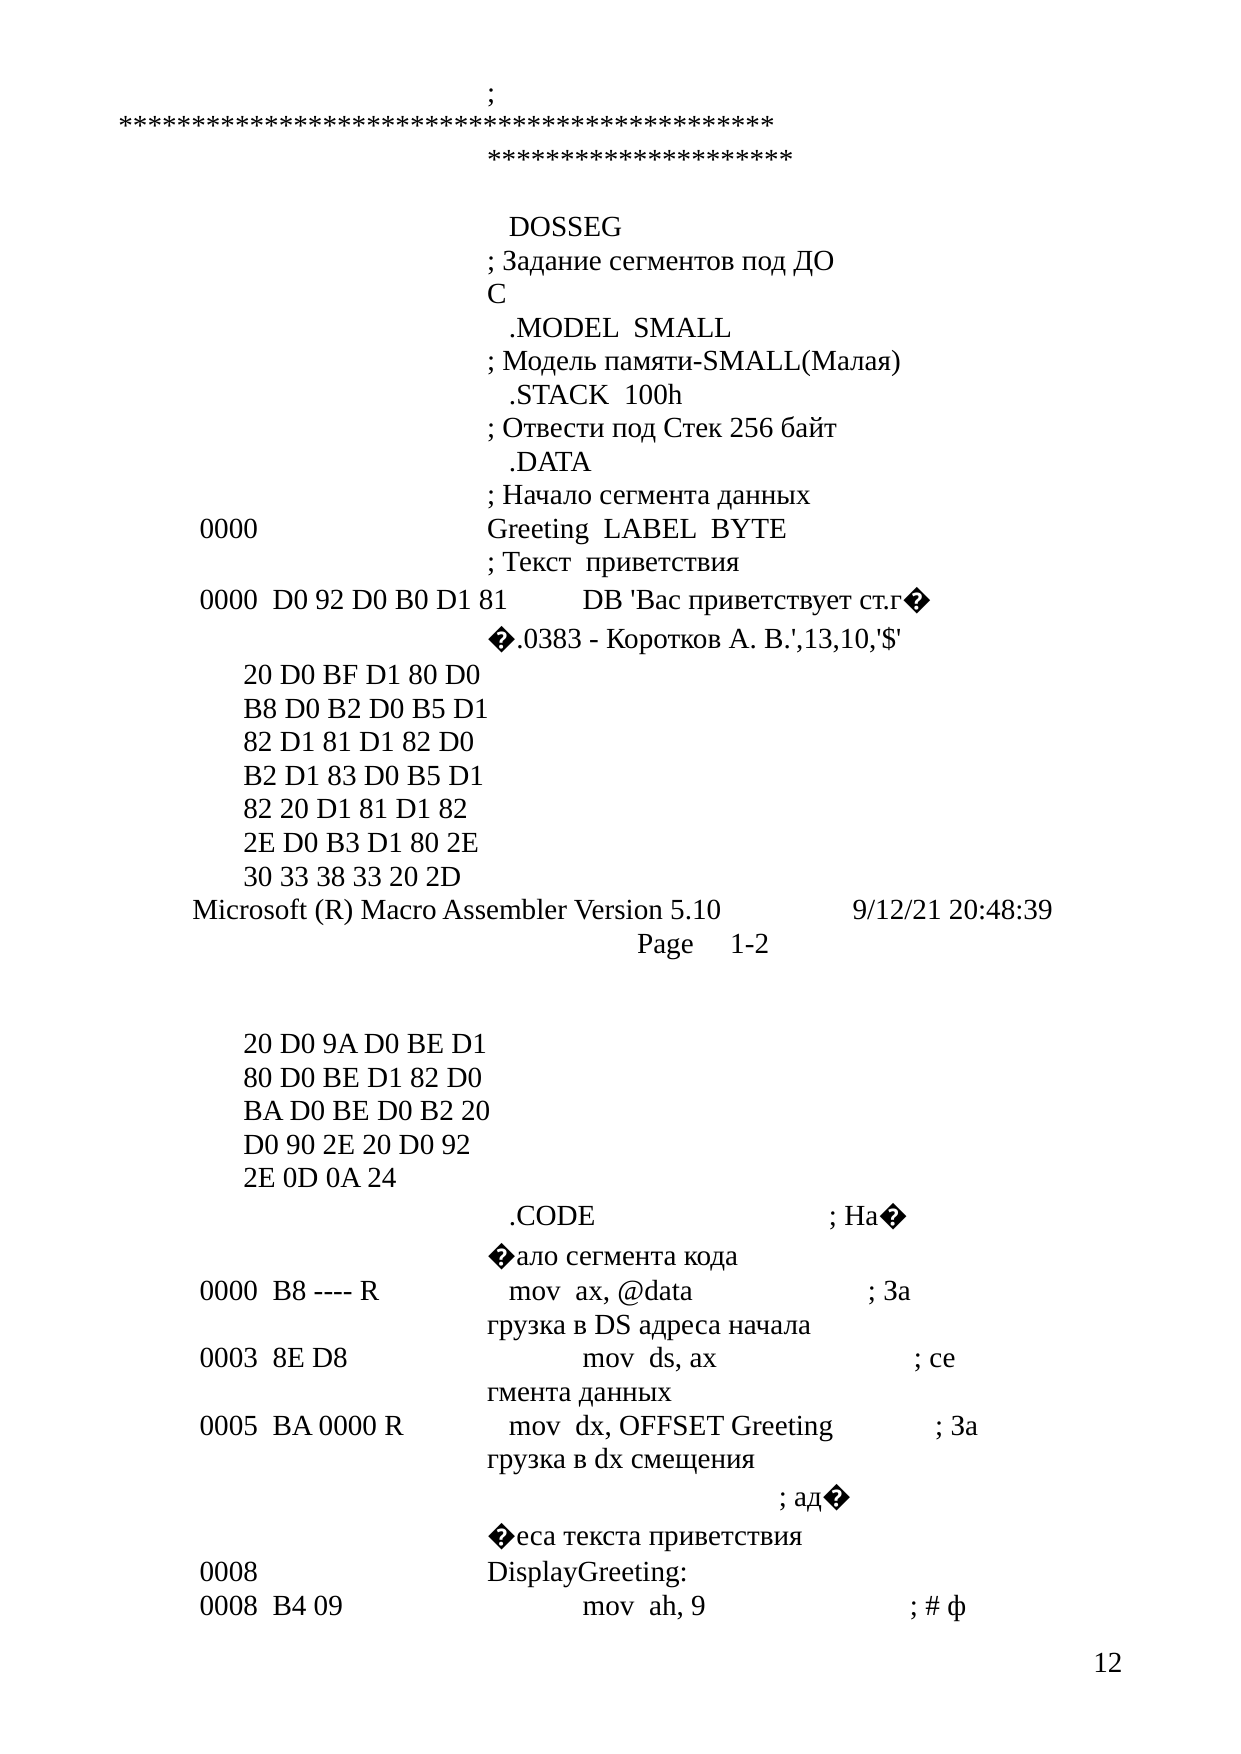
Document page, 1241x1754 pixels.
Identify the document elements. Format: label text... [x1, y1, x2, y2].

text 0000 Greeting LABEL BYTE [118, 511, 1122, 544]
text грузка в DS адреса начала [118, 1307, 1122, 1341]
text B2 D1 83 D0 B5 D1 [118, 758, 1122, 792]
text 0003 8E D8 mov ds, ax ; се [118, 1341, 1122, 1374]
text ; Начало сегмента данных [118, 477, 1122, 511]
text Microsoft (R) Macro Assembler Version 5.10 9/12/21 20:48:39 [118, 892, 1122, 926]
text ; ********************************************* [118, 75, 1122, 142]
text 0005 BA 0000 R mov dx, OFFSET Greeting ; За [118, 1408, 1122, 1441]
text ; Модель памяти-SMALL(Малая) [118, 343, 1122, 377]
text 0008 B4 09 mov ah, 9 ; # ф [118, 1588, 1122, 1621]
text Page 1-2 [118, 926, 1122, 959]
text С [118, 276, 1122, 310]
text 30 33 38 33 20 2D [118, 859, 1122, 892]
text BA D0 BE D0 B2 20 [118, 1093, 1122, 1127]
text 2E D0 B3 D1 80 2E [118, 825, 1122, 859]
text B8 D0 B2 D0 B5 D1 [118, 691, 1122, 724]
text ********************* [118, 142, 1122, 176]
text �.0383 - Коротков А. В.',13,10,'$' [118, 618, 1122, 657]
text ; ад� [118, 1475, 1122, 1514]
text 80 D0 BE D1 82 D0 [118, 1060, 1122, 1093]
text DOSSEG [118, 209, 1122, 243]
text �ало сегмента кода [118, 1234, 1122, 1273]
text .STACK 100h [118, 377, 1122, 410]
text 0000 D0 92 D0 B0 D1 81 DB 'Вас приветствует ст.г� [118, 578, 1122, 618]
text .CODE ; На� [118, 1194, 1122, 1234]
text 82 D1 81 D1 82 D0 [118, 724, 1122, 758]
text ; Текст приветствия [118, 544, 1122, 578]
text 20 D0 BF D1 80 D0 [118, 657, 1122, 691]
text 0000 B8 ---- R mov ax, @data ; За [118, 1273, 1122, 1307]
text 82 20 D1 81 D1 82 [118, 792, 1122, 825]
text .MODEL SMALL [118, 310, 1122, 343]
text D0 90 2E 20 D0 92 [118, 1127, 1122, 1161]
text ; Задание сегментов под ДО [118, 243, 1122, 276]
text .DATA [118, 444, 1122, 477]
text гмента данных [118, 1374, 1122, 1408]
text 2E 0D 0A 24 [118, 1161, 1122, 1194]
text грузка в dx смещения [118, 1441, 1122, 1475]
text �еса текста приветствия [118, 1514, 1122, 1554]
text ; Отвести под Стек 256 байт [118, 410, 1122, 444]
text 0008 DisplayGreeting: [118, 1554, 1122, 1588]
text 20 D0 9A D0 BE D1 [118, 1026, 1122, 1060]
